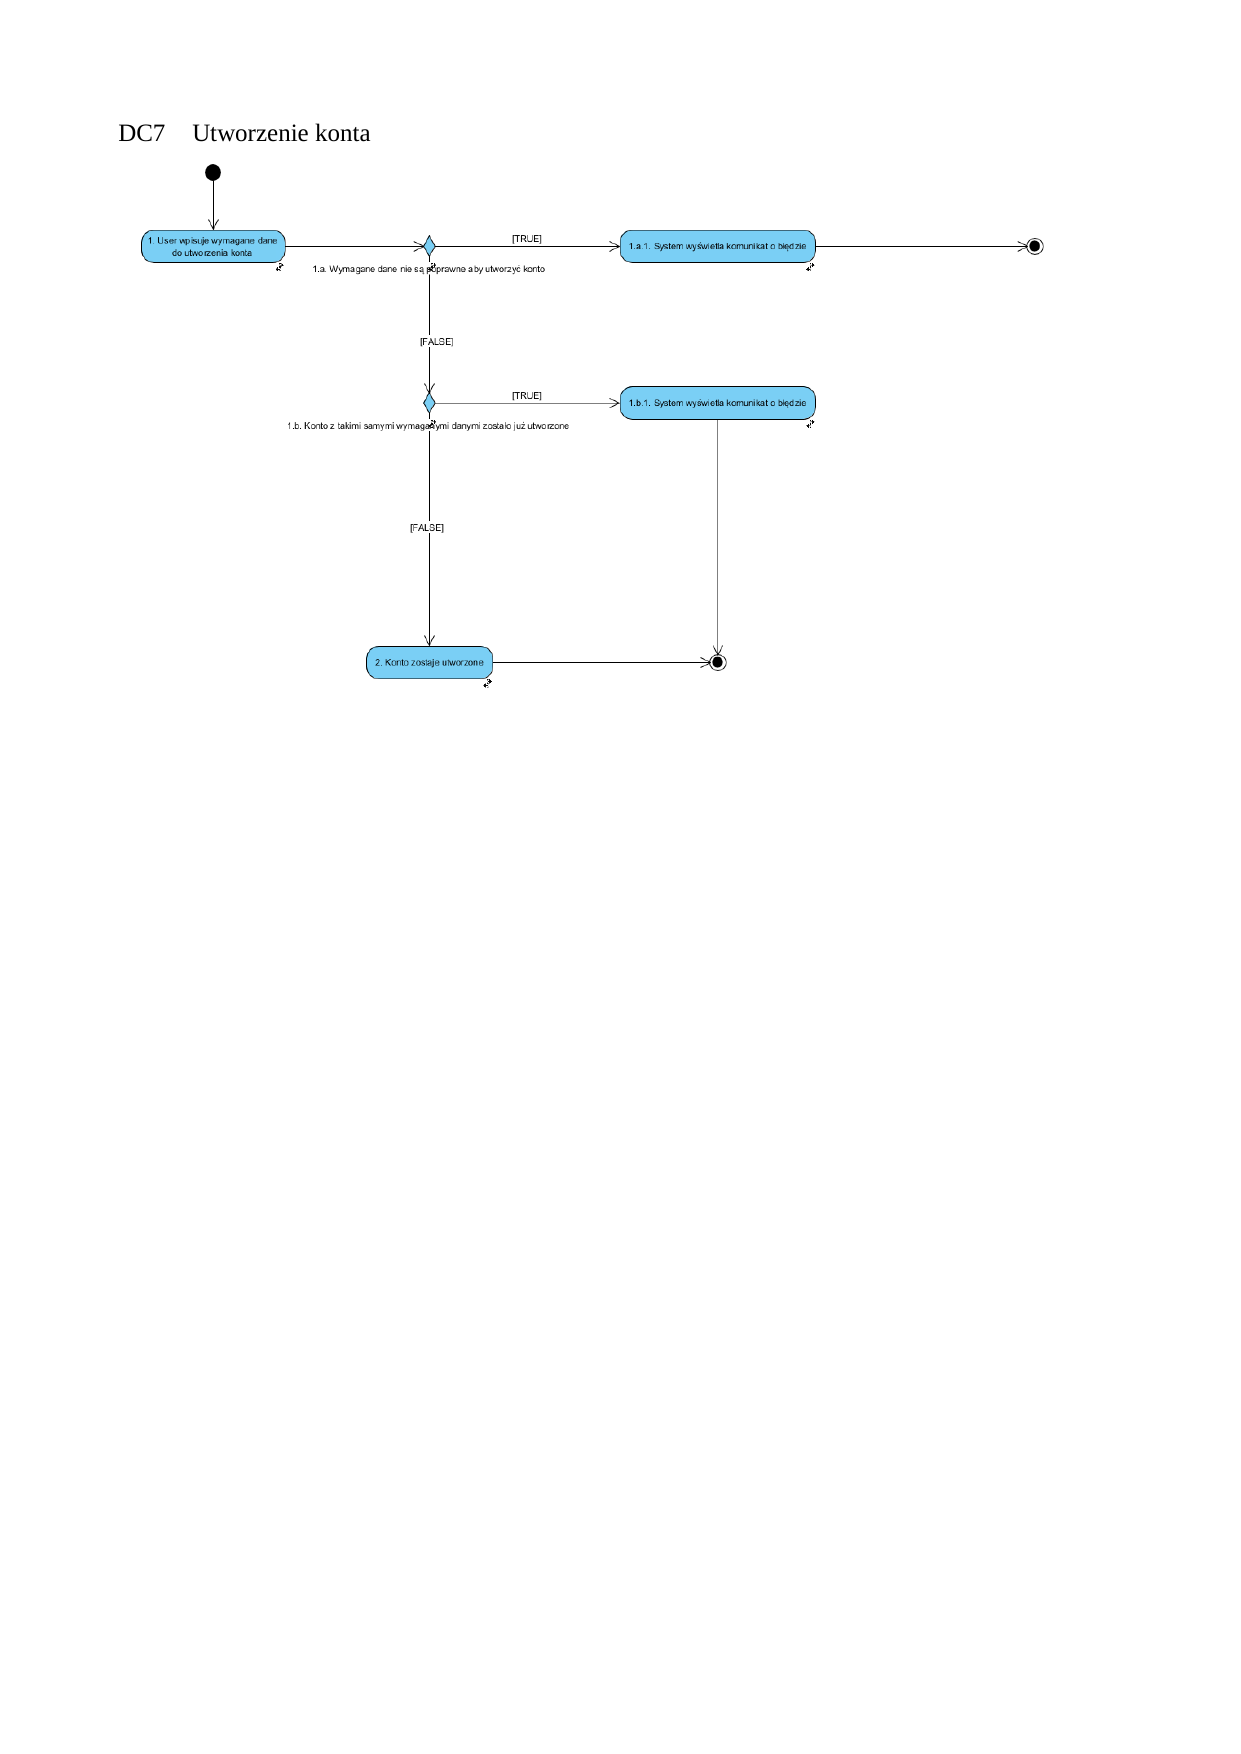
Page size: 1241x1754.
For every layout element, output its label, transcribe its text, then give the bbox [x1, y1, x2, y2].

picture [118, 146, 1123, 763]
text DC7 Utworzenie konta [118, 118, 1122, 146]
